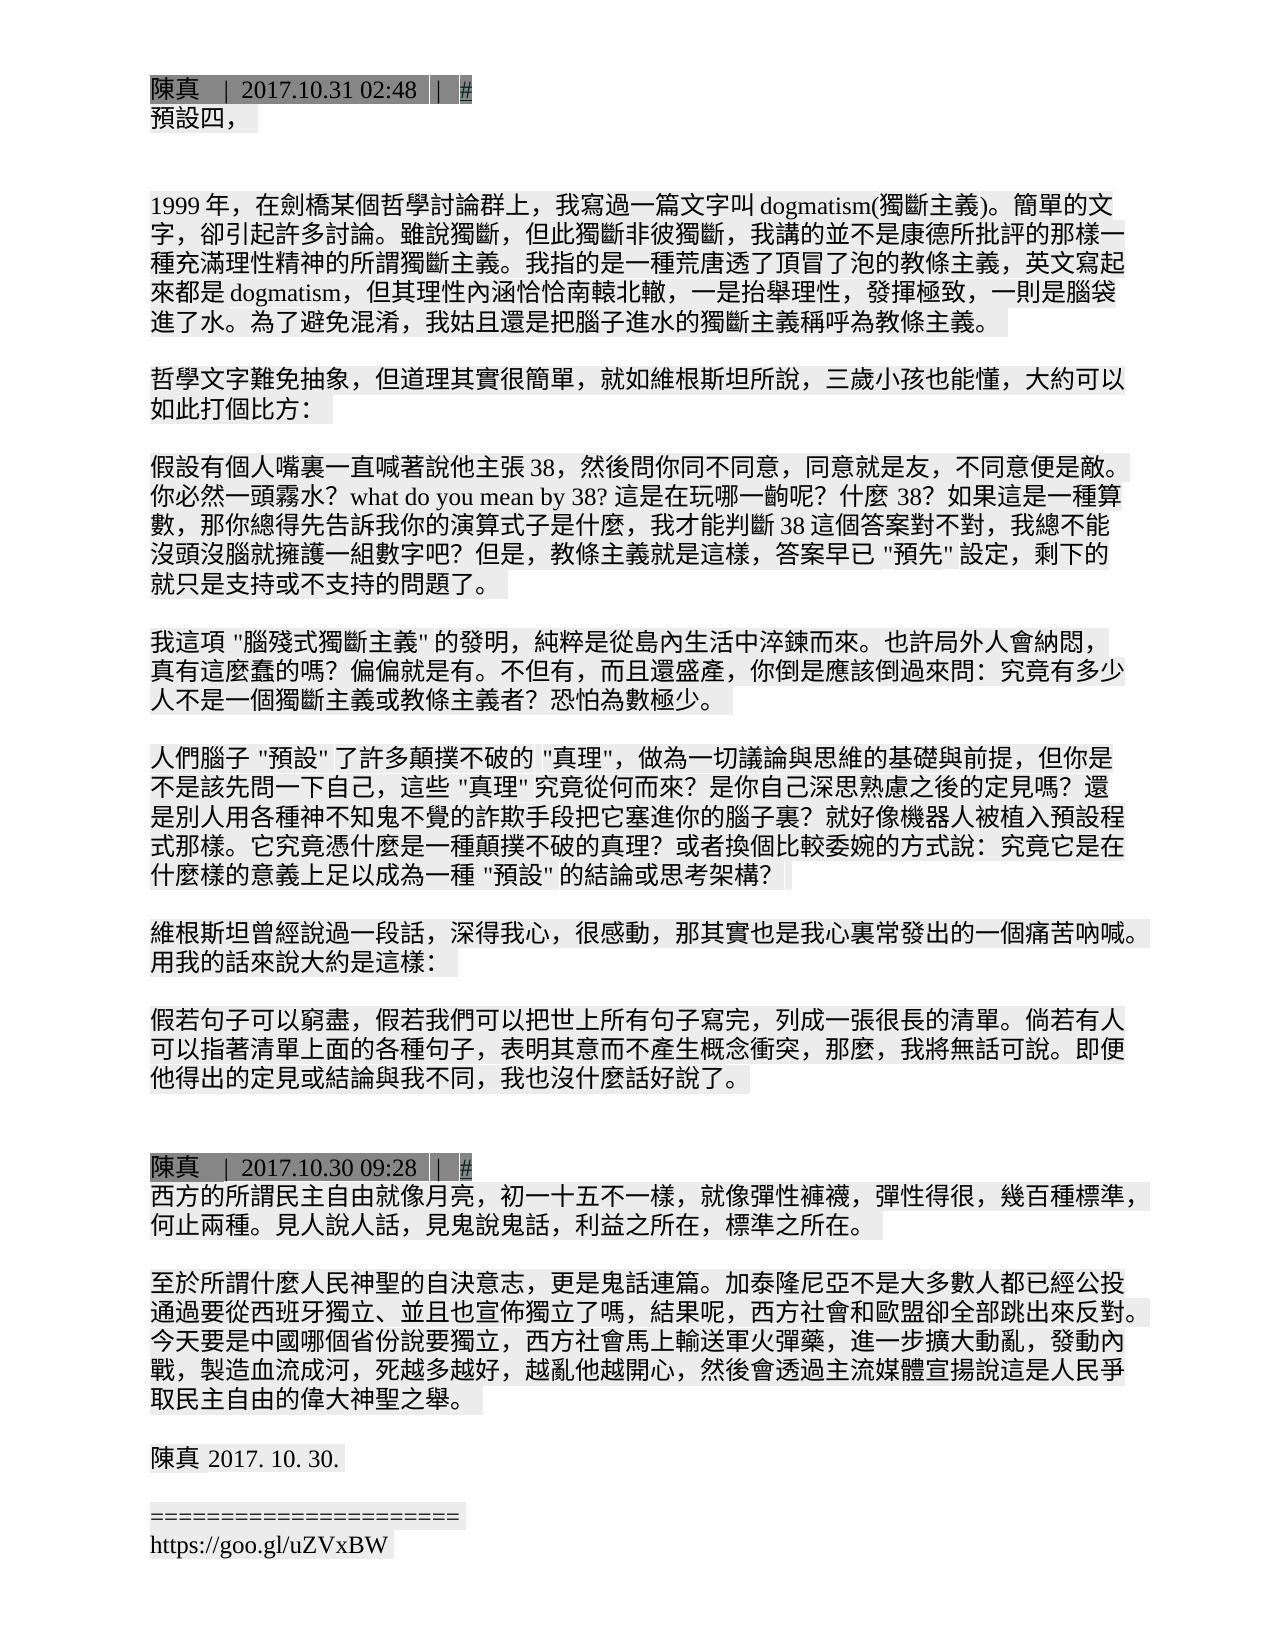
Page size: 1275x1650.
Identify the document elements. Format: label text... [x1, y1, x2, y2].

text 陳真 | 2017.10.30 09:28 | # [150, 1153, 1125, 1182]
text 西方的所謂民主自由就像月亮，初一十五不一樣，就像彈性褲襪，彈性得很，幾百種標準，何止兩種。見人說人話，見鬼說鬼話，利益之所在，標準之所在。 至於所謂什麼人民神聖的自決意志，更是鬼話連篇。加泰隆尼亞不是大多數人都已經公投通過要從西班牙獨立、並且也宣佈獨立了嗎，結果呢，西方社會和歐盟卻全部跳出來反對。今天要是中國哪個省份說要獨立，西方社會馬上輸送軍火彈藥，進一步擴大動亂，發動內戰，製造血流成河，死越多越好，越亂他越開心，然後會透過主流媒體宣揚說這是人民爭取民主自由的偉大神聖之舉。 陳真 2017. 10. 30. ====================== https://goo.gl/uZVxBW 挺兩岸統一將加入中共 北京台生：西方民主雙重標準 2017/10/29 大陸中心／綜合報導 在北京大學攻讀博士的台灣學生王裕慶，表態明年將正式向中共提出入黨申請，對於為何如此堅定支持兩岸統一，他說自己在加拿大生活20年，曾親歷加拿大魁北克省尋求獨立的過程，認為「西方國家對民主、自由和獨立持雙重標準」。 ▲北京大學攻讀博士的台灣學生王裕慶。（圖／翻攝自台海網） 香港《明報》報導，現年39歲的王裕慶出生於新北市新店區，爺爺是抗戰老兵，父母也在台灣政府機構工作，他自述「我的小學和中學都是在台灣讀的，後來李登輝執政，家裡覺得李登輝的去中國化對家庭有不良影響，於是爸媽就把我和哥哥先後送到加拿大讀書。」 王裕慶在加拿大唸書時，遇到加拿大魁北克省的獨立運動，他說「很多人都會認為西方很自由，會任由你去搞獨立，這（印象）是錯的」，美國批評中國在西藏建設高鐵，但是美國當初建鐵路時也經過很多印第安人的保留地。 王裕慶主張兩岸統一，過去多次接受陸媒專訪，疾呼兩岸統一，還曾說過「要做祖國偉大復興的參與者」。 [150, 1182, 1125, 1559]
text 陳真 | 2017.10.31 02:48 | # [150, 75, 1125, 104]
text 預設四， 1999年，在劍橋某個哲學討論群上，我寫過一篇文字叫dogmatism(獨斷主義)。簡單的文字，卻引起許多討論。雖說獨斷，但此獨斷非彼獨斷，我講的並不是康德所批評的那樣一種充滿理性精神的所謂獨斷主義。我指的是一種荒唐透了頂冒了泡的教條主義，英文寫起來都是dogmatism，但其理性內涵恰恰南轅北轍，一是抬舉理性，發揮極致，一則是腦袋進了水。為了避免混淆，我姑且還是把腦子進水的獨斷主義稱呼為教條主義。 哲學文字難免抽象，但道理其實很簡單，就如維根斯坦所說，三歲小孩也能懂，大約可以如此打個比方： 假設有個人嘴裏一直喊著說他主張38，然後問你同不同意，同意就是友，不同意便是敵。你必然一頭霧水？what do you mean by 38? 這是在玩哪一齣呢？什麼 38？如果這是一種算數，那你總得先告訴我你的演算式子是什麼，我才能判斷38這個答案對不對，我總不能沒頭沒腦就擁護一組數字吧？但是，教條主義就是這樣，答案早已 "預先" 設定，剩下的就只是支持或不支持的問題了。 我這項 "腦殘式獨斷主義" 的發明，純粹是從島內生活中淬鍊而來。也許局外人會納悶，真有這麼蠢的嗎？偏偏就是有。不但有，而且還盛產，你倒是應該倒過來問：究竟有多少人不是一個獨斷主義或教條主義者？恐怕為數極少。 人們腦子 "預設" 了許多顛撲不破的 "真理"，做為一切議論與思維的基礎與前提，但你是不是該先問一下自己，這些 "真理" 究竟從何而來？是你自己深思熟慮之後的定見嗎？還是別人用各種神不知鬼不覺的詐欺手段把它塞進你的腦子裏？就好像機器人被植入預設程式那樣。它究竟憑什麼是一種顛撲不破的真理？或者換個比較委婉的方式說：究竟它是在什麼樣的意義上足以成為一種 "預設" 的結論或思考架構？ 維根斯坦曾經說過一段話，深得我心，很感動，那其實也是我心裏常發出的一個痛苦吶喊。用我的話來說大約是這樣： 假若句子可以窮盡，假若我們可以把世上所有句子寫完，列成一張很長的清單。倘若有人可以指著清單上面的各種句子，表明其意而不產生概念衝突，那麼，我將無話可說。即便他得出的定見或結論與我不同，我也沒什麼話好說了。 [150, 104, 1125, 1094]
